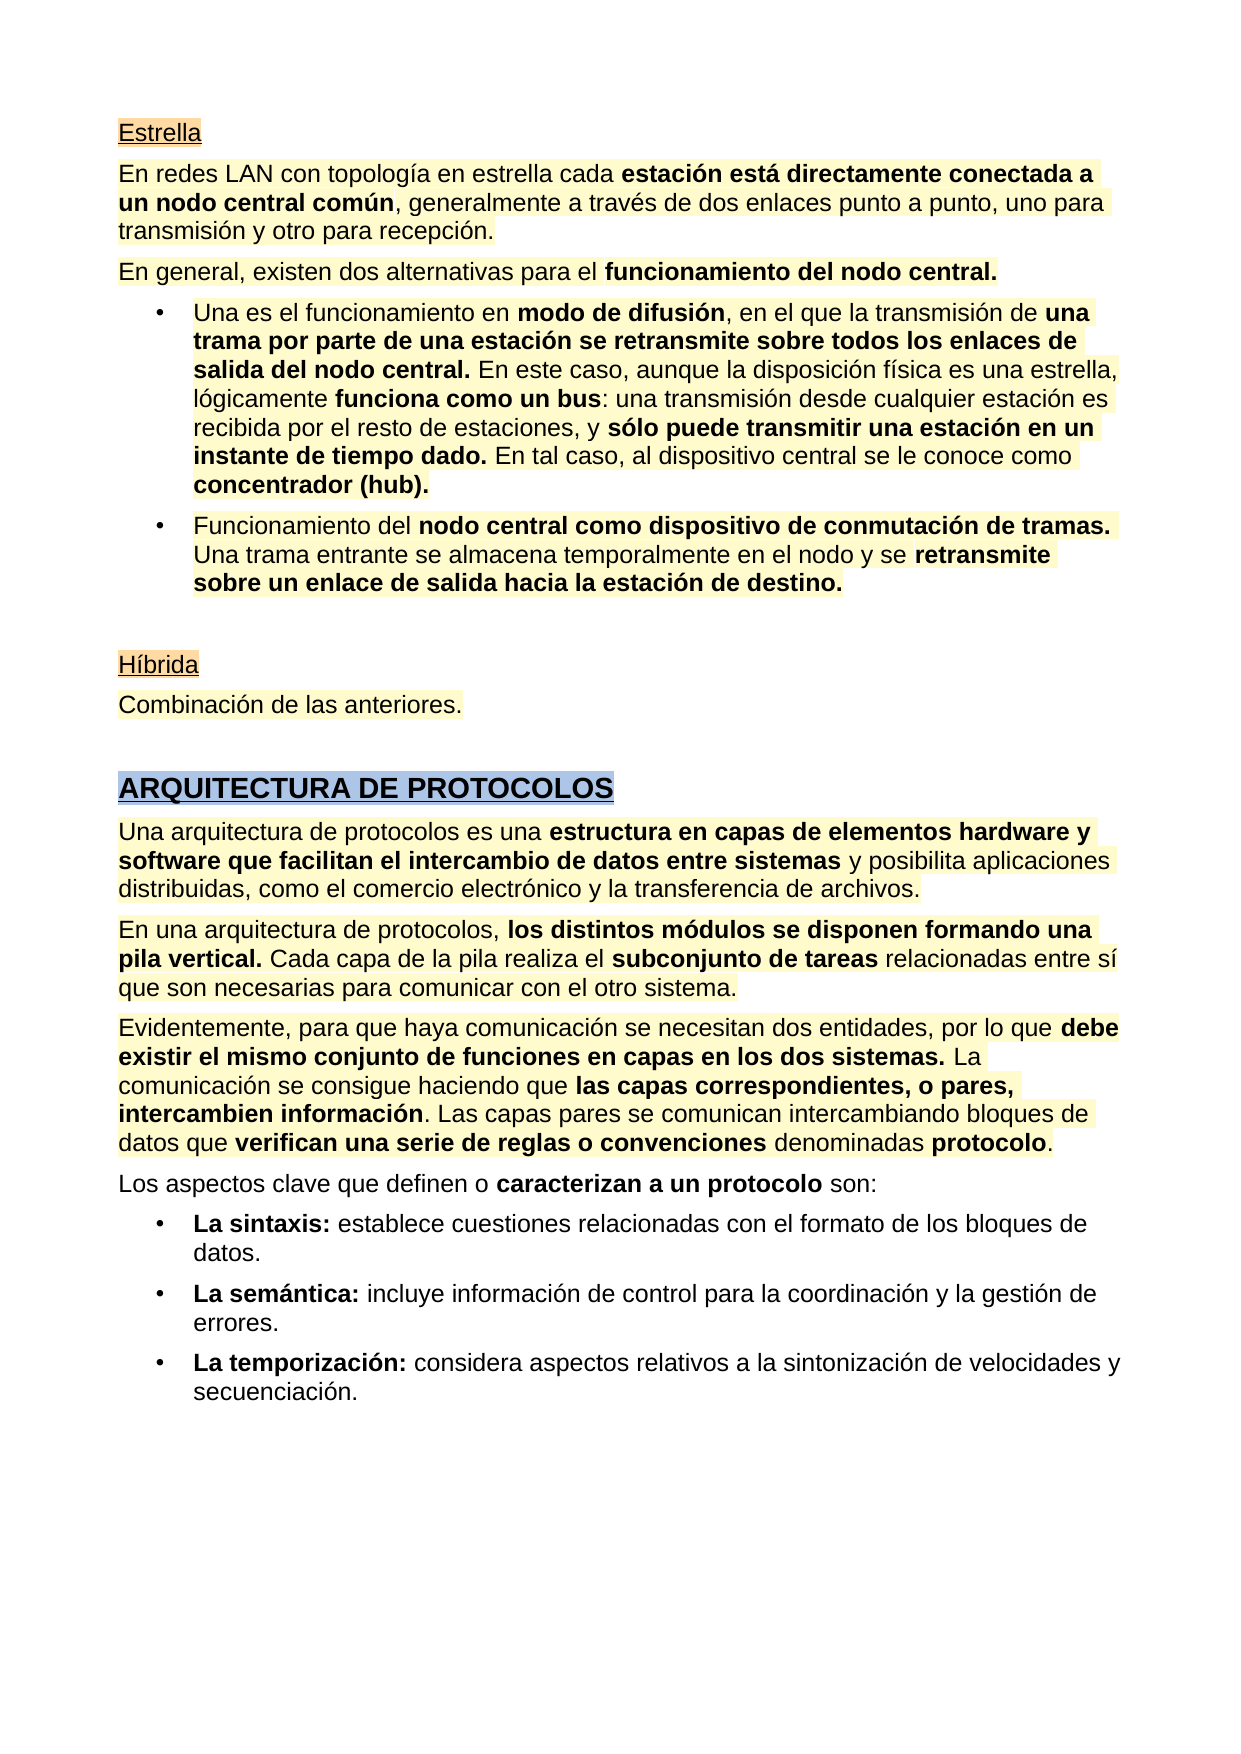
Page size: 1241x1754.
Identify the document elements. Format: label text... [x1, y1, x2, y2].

text En una arquitectura de protocolos, los distintos módulos se disponen formando una pila vertical. Cada capa de la pila realiza el subconjunto de tareas relacionadas entre sí que son necesarias para comunicar con el otro sistema. [118, 915, 1122, 1001]
text ARQUITECTURA DE PROTOCOLOS [118, 771, 1122, 805]
text Los aspectos clave que definen o caracterizan a un protocolo son: [118, 1169, 1122, 1197]
text Híbrida [118, 649, 1122, 678]
list La semántica: incluye información de control para la coordinación y la gestión de errores. [156, 1279, 1122, 1336]
text Evidentemente, para que haya comunicación se necesitan dos entidades, por lo que debe existir el mismo conjunto de funciones en capas en los dos sistemas. La comunicación se consigue haciendo que las capas correspondientes, o pares, intercambien información. Las capas pares se comunican intercambiando bloques de datos que verifican una serie de reglas o convenciones denominadas protocolo. [118, 1013, 1122, 1157]
list Una es el funcionamiento en modo de difusión, en el que la transmisión de una trama por parte de una estación se retransmite sobre todos los enlaces de salida del nodo central. En este caso, aunque la disposición física es una estrella, lógicamente funciona como un bus: una transmisión desde cualquier estación es recibida por el resto de estaciones, y sólo puede transmitir una estación en un instante de tiempo dado. En tal caso, al dispositivo central se le conoce como concentrador (hub). [156, 297, 1122, 499]
list La sintaxis: establece cuestiones relacionadas con el formato de los bloques de datos. [156, 1209, 1122, 1267]
text Estrella [118, 118, 1122, 147]
text En redes LAN con topología en estrella cada estación está directamente conectada a un nodo central común, generalmente a través de dos enlaces punto a punto, uno para transmisión y otro para recepción. [118, 159, 1122, 245]
list La temporización: considera aspectos relativos a la sintonización de velocidades y secuenciación. [156, 1348, 1122, 1406]
text En general, existen dos alternativas para el funcionamiento del nodo central. [118, 257, 1122, 286]
text Una arquitectura de protocolos es una estructura en capas de elementos hardware y software que facilitan el intercambio de datos entre sistemas y posibilita aplicaciones distribuidas, como el comercio electrónico y la transferencia de archivos. [118, 817, 1122, 903]
text Combinación de las anteriores. [118, 690, 1122, 719]
list Funcionamiento del nodo central como dispositivo de conmutación de tramas. Una trama entrante se almacena temporalmente en el nodo y se retransmite sobre un enlace de salida hacia la estación de destino. [156, 511, 1122, 597]
